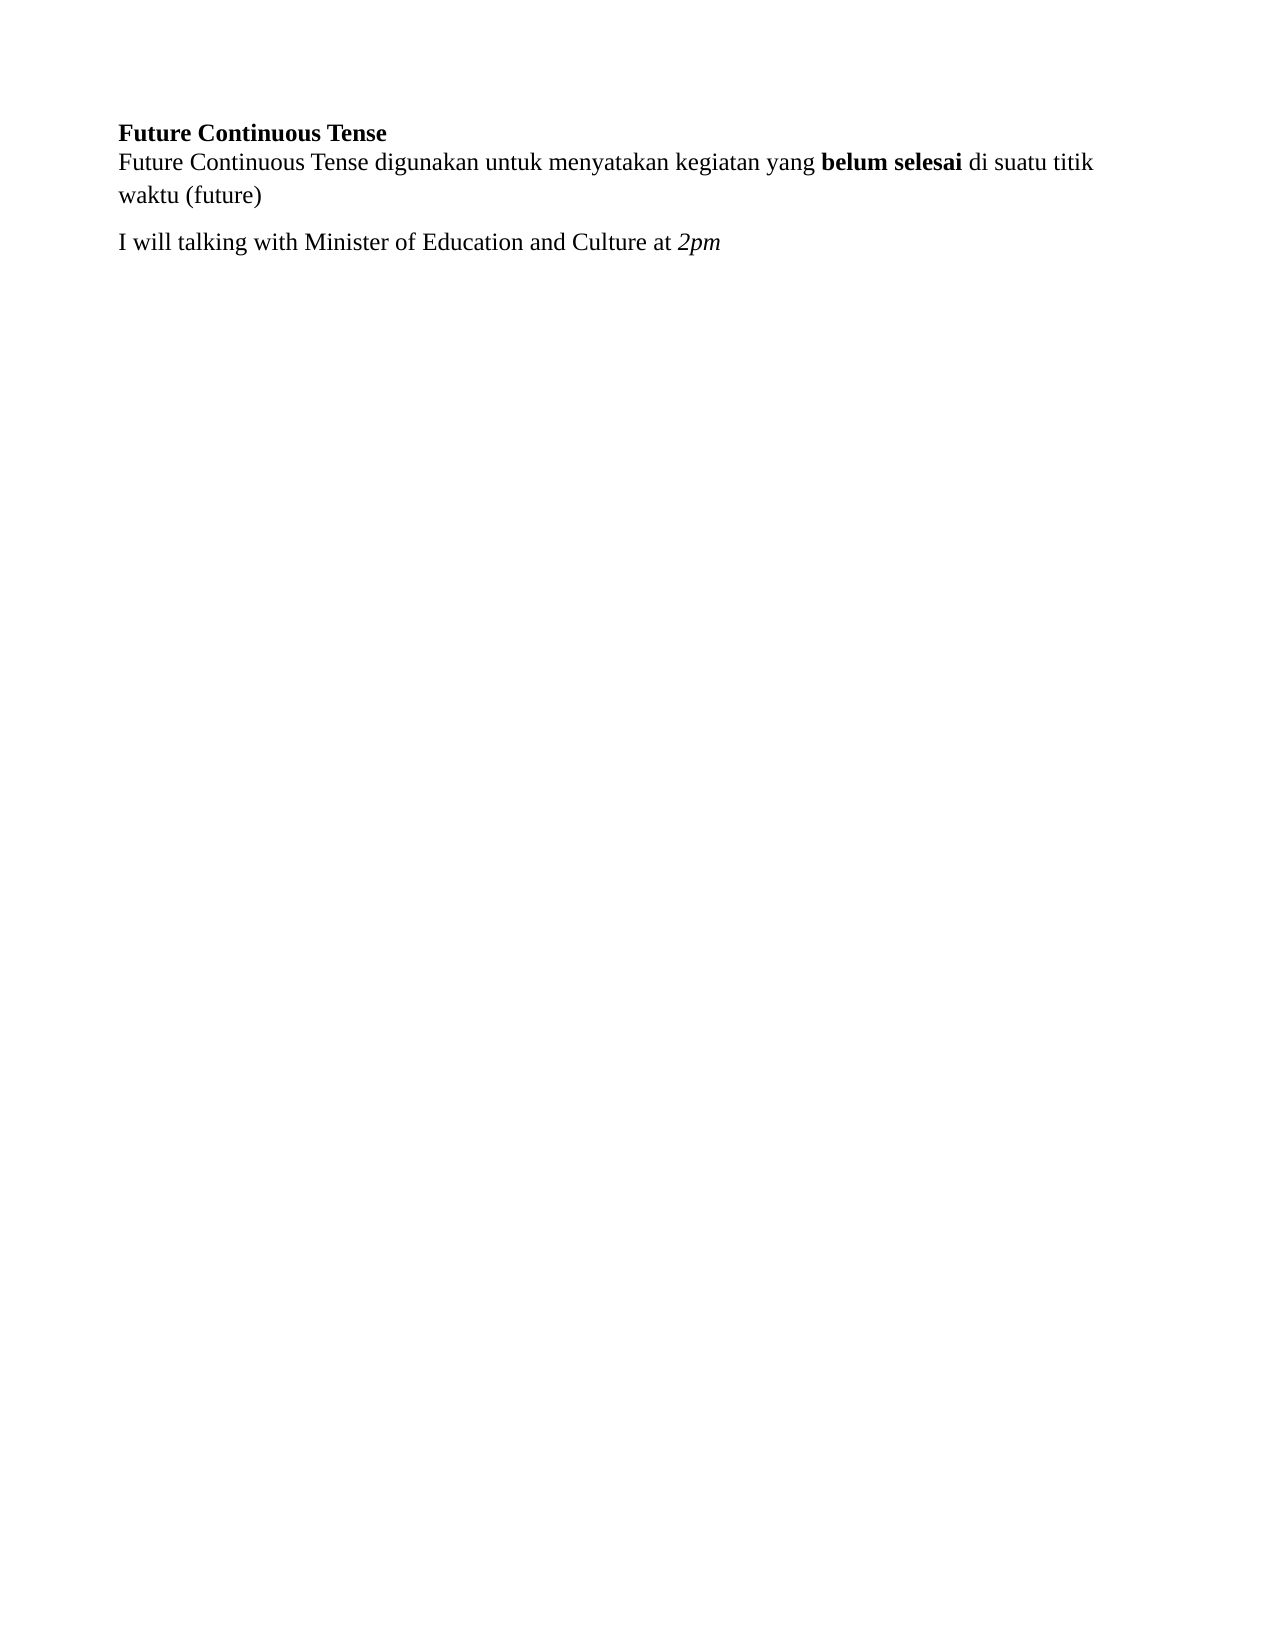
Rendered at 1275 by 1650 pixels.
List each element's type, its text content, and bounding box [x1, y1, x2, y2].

text I will talking with Minister of Education and Culture at 2pm [118, 227, 1157, 256]
text Future Continuous Tense digunakan untuk menyatakan kegiatan yang belum selesai di suatu titik waktu (future) [118, 147, 1157, 209]
text Future Continuous Tense [118, 118, 1157, 147]
